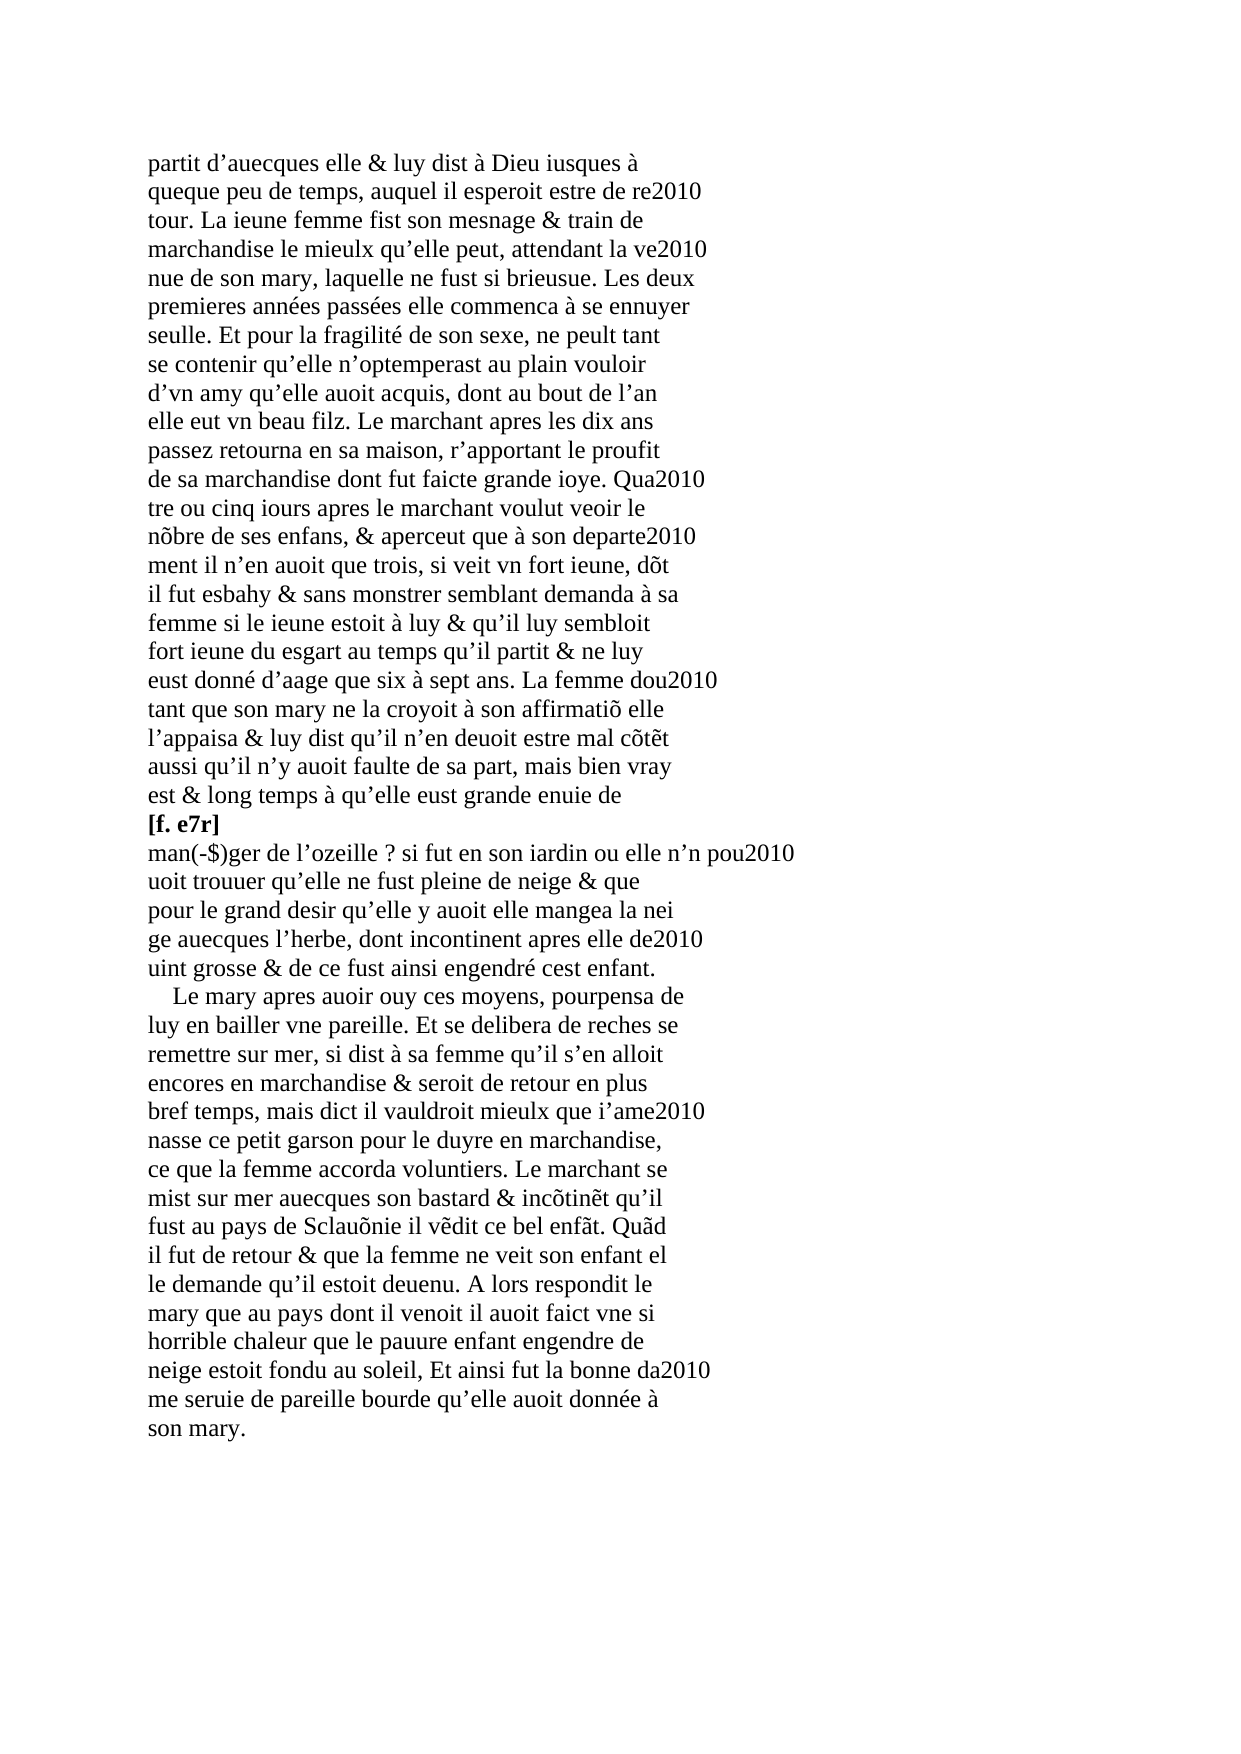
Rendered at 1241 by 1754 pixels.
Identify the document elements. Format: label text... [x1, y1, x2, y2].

text Le mary apres auoir ouy ces moyens, pourpensa de luy en bailler vne pareille. Et se delibera de reches se remettre sur mer, si dist à sa femme qu’il s’en alloit encores en marchandise & seroit de retour en plus bref temps, mais dict il vauldroit mieulx que i’ame2010 nasse ce petit garson pour le duyre en marchandise, ce que la femme accorda voluntiers. Le marchant se mist sur mer auecques son bastard & incõtinẽt qu’il fust au pays de Sclauõnie il vẽdit ce bel enfãt. Quãd il fut de retour & que la femme ne veit son enfant el le demande qu’il estoit deuenu. A lors respondit le mary que au pays dont il venoit il auoit faict vne si horrible chaleur que le pauure enfant engendre de neige estoit fondu au soleil, Et ainsi fut la bonne da2010 me seruie de pareille bourde qu’elle auoit donnée à son mary. [148, 981, 1093, 1441]
text partit d’auecques elle & luy dist à Dieu iusques à queque peu de temps, auquel il esperoit estre de re2010 tour. La ieune femme fist son mesnage & train de marchandise le mieulx qu’elle peut, attendant la ve2010 nue de son mary, laquelle ne fust si brieusue. Les deux premieres années passées elle commenca à se ennuyer seulle. Et pour la fragilité de son sexe, ne peult tant se contenir qu’elle n’optemperast au plain vouloir d’vn amy qu’elle auoit acquis, dont au bout de l’an elle eut vn beau filz. Le marchant apres les dix ans passez retourna en sa maison, r’apportant le proufit de sa marchandise dont fut faicte grande ioye. Qua2010 tre ou cinq iours apres le marchant voulut veoir le nõbre de ses enfans, & aperceut que à son departe2010 ment il n’en auoit que trois, si veit vn fort ieune, dõt il fut esbahy & sans monstrer semblant demanda à sa femme si le ieune estoit à luy & qu’il luy sembloit fort ieune du esgart au temps qu’il partit & ne luy eust donné d’aage que six à sept ans. La femme dou2010 tant que son mary ne la croyoit à son affirmatiõ elle l’appaisa & luy dist qu’il n’en deuoit estre mal cõtẽt aussi qu’il n’y auoit faulte de sa part, mais bien vray est & long temps à qu’elle eust grande enuie de [f. e7r] man(-$)ger de l’ozeille ? si fut en son iardin ou elle n’n pou2010 uoit trouuer qu’elle ne fust pleine de neige & que pour le grand desir qu’elle y auoit elle mangea la nei ge auecques l’herbe, dont incontinent apres elle de2010 uint grosse & de ce fust ainsi engendré cest enfant. [148, 148, 1093, 981]
